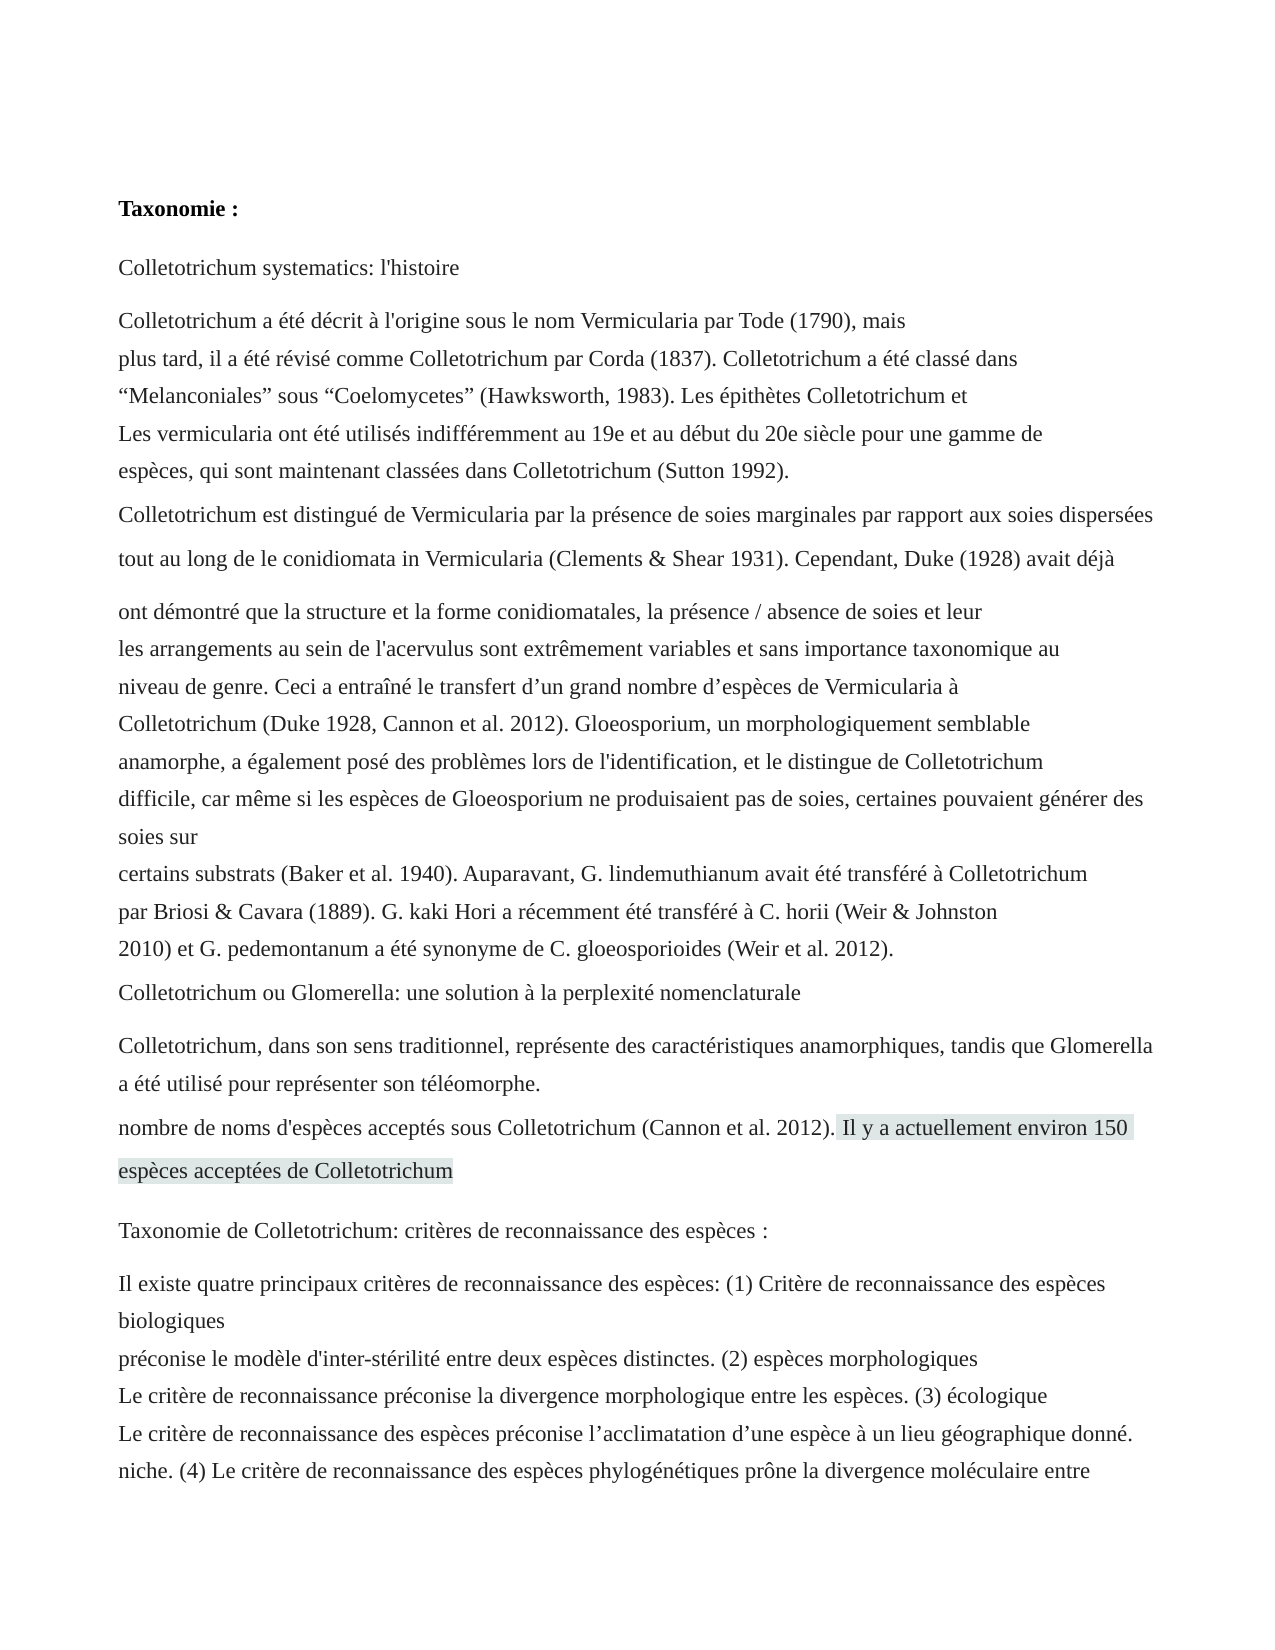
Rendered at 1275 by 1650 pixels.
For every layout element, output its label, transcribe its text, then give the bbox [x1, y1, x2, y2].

text Il existe quatre principaux critères de reconnaissance des espèces: (1) Critère de reconnaissance des espèces biologiques [118, 1259, 1157, 1334]
text Taxonomie de Colletotrichum: critères de reconnaissance des espèces : [118, 1199, 1157, 1243]
text 2010) et G. pedemontanum a été synonyme de C. gloeosporioides (Weir et al. 2012). [118, 924, 1157, 962]
text préconise le modèle d'inter-stérilité entre deux espèces distinctes. (2) espèces morphologiques [118, 1334, 1157, 1371]
text ont démontré que la structure et la forme conidiomatales, la présence / absence de soies et leur [118, 587, 1157, 624]
text niche. (4) Le critère de reconnaissance des espèces phylogénétiques prône la divergence moléculaire entre [118, 1446, 1157, 1484]
text Colletotrichum est distingué de Vermicularia par la présence de soies marginales par rapport aux soies dispersées tout au long de le conidiomata in Vermicularia (Clements & Shear 1931). Cependant, Duke (1928) avait déjà [118, 484, 1157, 571]
text par Briosi & Cavara (1889). G. kaki Hori a récemment été transféré à C. horii (Weir & Johnston [118, 887, 1157, 924]
text a été utilisé pour représenter son téléomorphe. [118, 1059, 1157, 1096]
text Le critère de reconnaissance préconise la divergence morphologique entre les espèces. (3) écologique [118, 1371, 1157, 1409]
text niveau de genre. Ceci a entraîné le transfert d’un grand nombre d’espèces de Vermicularia à [118, 662, 1157, 699]
text Le critère de reconnaissance des espèces préconise l’acclimatation d’une espèce à un lieu géographique donné. [118, 1409, 1157, 1446]
text Colletotrichum ou Glomerella: une solution à la perplexité nomenclaturale [118, 962, 1157, 1006]
text nombre de noms d'espèces acceptés sous Colletotrichum (Cannon et al. 2012). Il y a actuellement environ 150 espèces acceptées de Colletotrichum [118, 1096, 1157, 1184]
text plus tard, il a été révisé comme Colletotrichum par Corda (1837). Colletotrichum a été classé dans [118, 334, 1157, 371]
text espèces, qui sont maintenant classées dans Colletotrichum (Sutton 1992). [118, 446, 1157, 484]
text certains substrats (Baker et al. 1940). Auparavant, G. lindemuthianum avait été transféré à Colletotrichum [118, 849, 1157, 887]
text Colletotrichum, dans son sens traditionnel, représente des caractéristiques anamorphiques, tandis que Glomerella [118, 1021, 1157, 1059]
text difficile, car même si les espèces de Gloeosporium ne produisaient pas de soies, certaines pouvaient générer des soies sur [118, 774, 1157, 849]
text Colletotrichum (Duke 1928, Cannon et al. 2012). Gloeosporium, un morphologiquement semblable [118, 699, 1157, 737]
text “Melanconiales” sous “Coelomycetes” (Hawksworth, 1983). Les épithètes Colletotrichum et [118, 371, 1157, 409]
text les arrangements au sein de l'acervulus sont extrêmement variables et sans importance taxonomique au [118, 624, 1157, 662]
text Taxonomie : [118, 177, 1157, 221]
text Colletotrichum a été décrit à l'origine sous le nom Vermicularia par Tode (1790), mais [118, 296, 1157, 334]
text Colletotrichum systematics: l'histoire [118, 237, 1157, 281]
text Les vermicularia ont été utilisés indifféremment au 19e et au début du 20e siècle pour une gamme de [118, 409, 1157, 446]
text anamorphe, a également posé des problèmes lors de l'identification, et le distingue de Colletotrichum [118, 737, 1157, 774]
